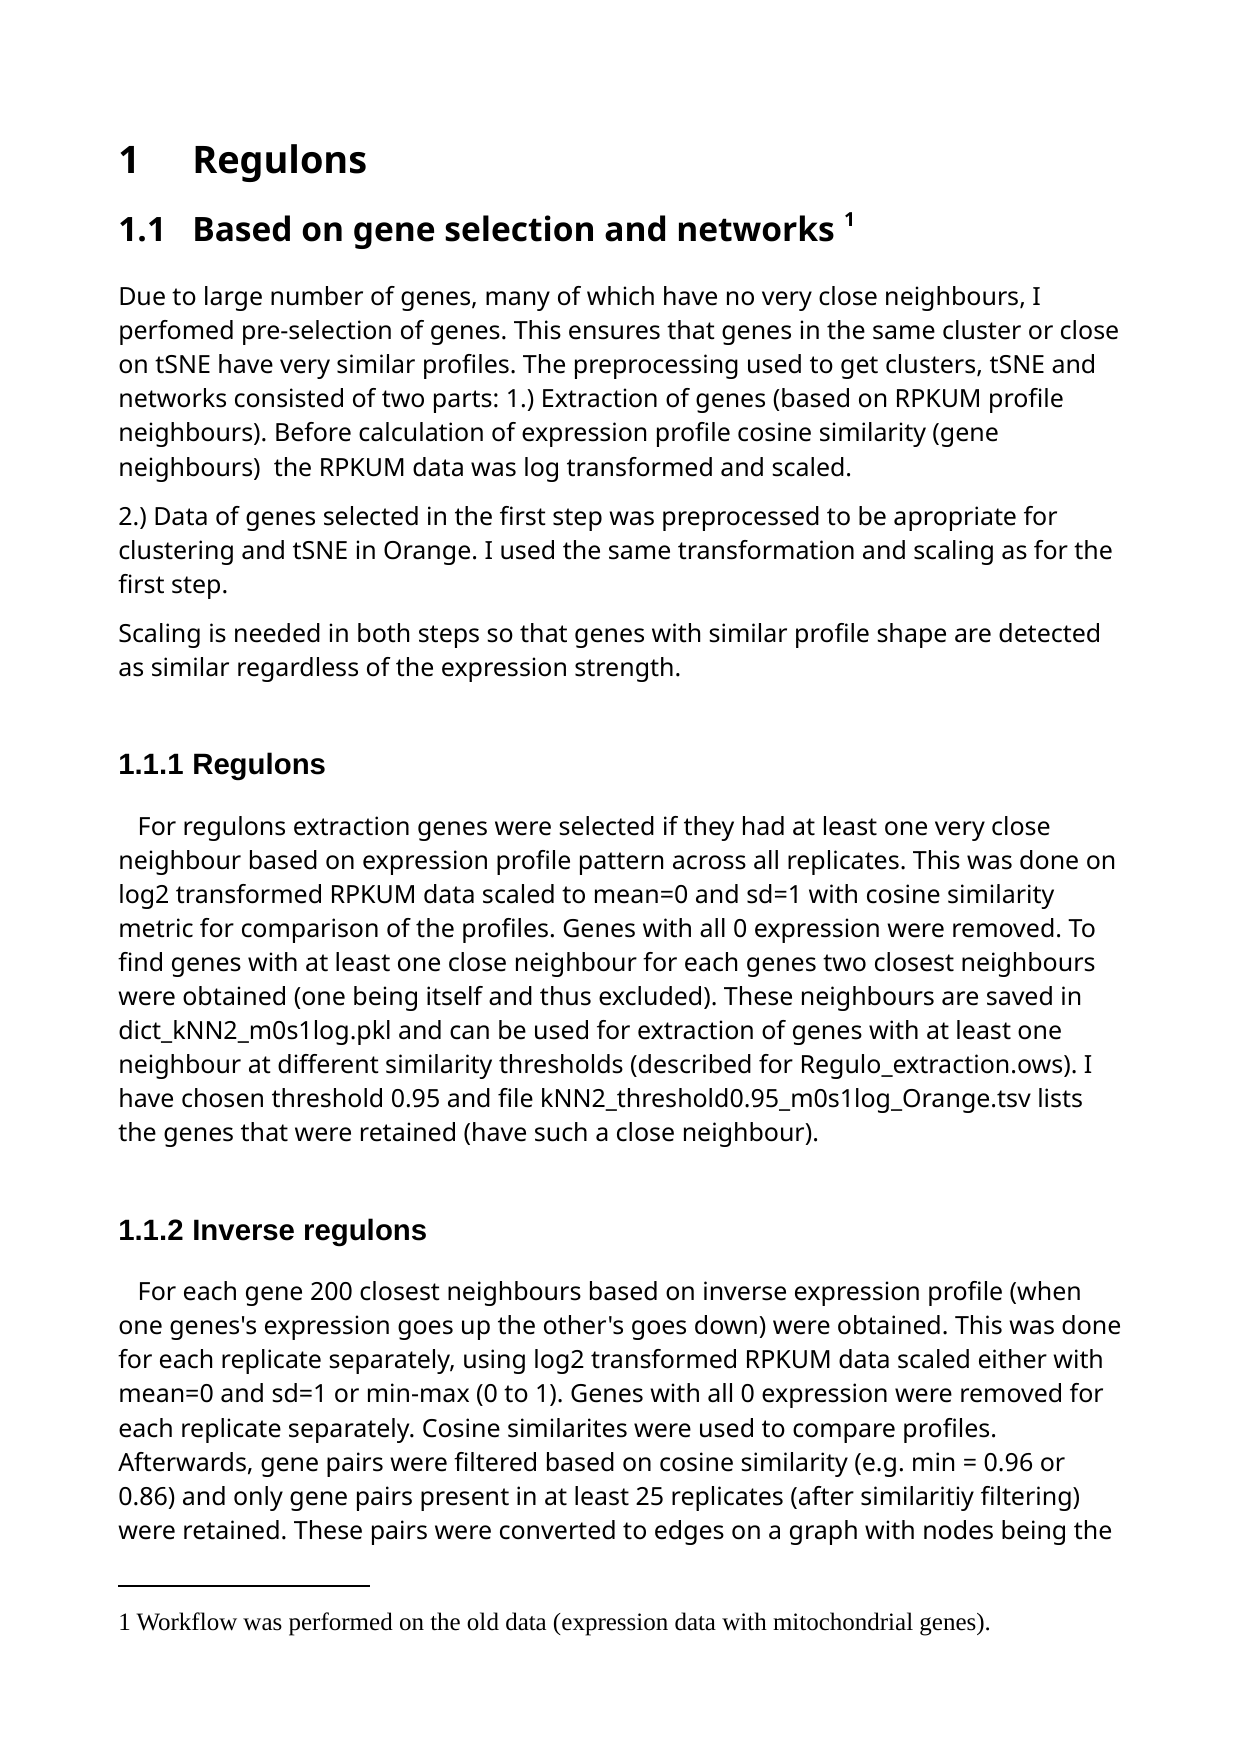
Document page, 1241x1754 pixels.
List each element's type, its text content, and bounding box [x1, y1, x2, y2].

text Scaling is needed in both steps so that genes with similar profile shape are detected as similar regardless of the expression strength. [118, 615, 1122, 683]
text Workflow was performed on the old data (expression data with mitochondrial genes). [118, 1607, 1122, 1636]
subtitle Regulons [118, 747, 1122, 781]
text Due to large number of genes, many of which have no very close neighbours, I perfomed pre-selection of genes. This ensures that genes in the same cluster or close on tSNE have very similar profiles. The preprocessing used to get clusters, tSNE and networks consisted of two parts: 1.) Extraction of genes (based on RPKUM profile neighbours). Before calculation of expression profile cosine similarity (gene neighbours) the RPKUM data was log transformed and scaled. [118, 279, 1122, 483]
subtitle Based on gene selection and networks [118, 206, 1122, 251]
text For each gene 200 closest neighbours based on inverse expression profile (when one genes's expression goes up the other's goes down) were obtained. This was done for each replicate separately, using log2 transformed RPKUM data scaled either with mean=0 and sd=1 or min-max (0 to 1). Genes with all 0 expression were removed for each replicate separately. Cosine similarites were used to compare profiles. Afterwards, gene pairs were filtered based on cosine similarity (e.g. min = 0.96 or 0.86) and only gene pairs present in at least 25 replicates (after similaritiy filtering) were retained. These pairs were converted to edges on a graph with nodes being the [118, 1274, 1122, 1546]
subtitle Regulons [118, 133, 1122, 185]
subtitle Inverse regulons [118, 1213, 1122, 1246]
text For regulons extraction genes were selected if they had at least one very close neighbour based on expression profile pattern across all replicates. This was done on log2 transformed RPKUM data scaled to mean=0 and sd=1 with cosine similarity metric for comparison of the profiles. Genes with all 0 expression were removed. To find genes with at least one close neighbour for each genes two closest neighbours were obtained (one being itself and thus excluded). These neighbours are saved in dict_kNN2_m0s1log.pkl and can be used for extraction of genes with at least one neighbour at different similarity thresholds (described for Regulo_extraction.ows). I have chosen threshold 0.95 and file kNN2_threshold0.95_m0s1log_Orange.tsv lists the genes that were retained (have such a close neighbour). [118, 808, 1122, 1149]
text 2.) Data of genes selected in the first step was preprocessed to be apropriate for clustering and tSNE in Orange. I used the same transformation and scaling as for the first step. [118, 498, 1122, 600]
